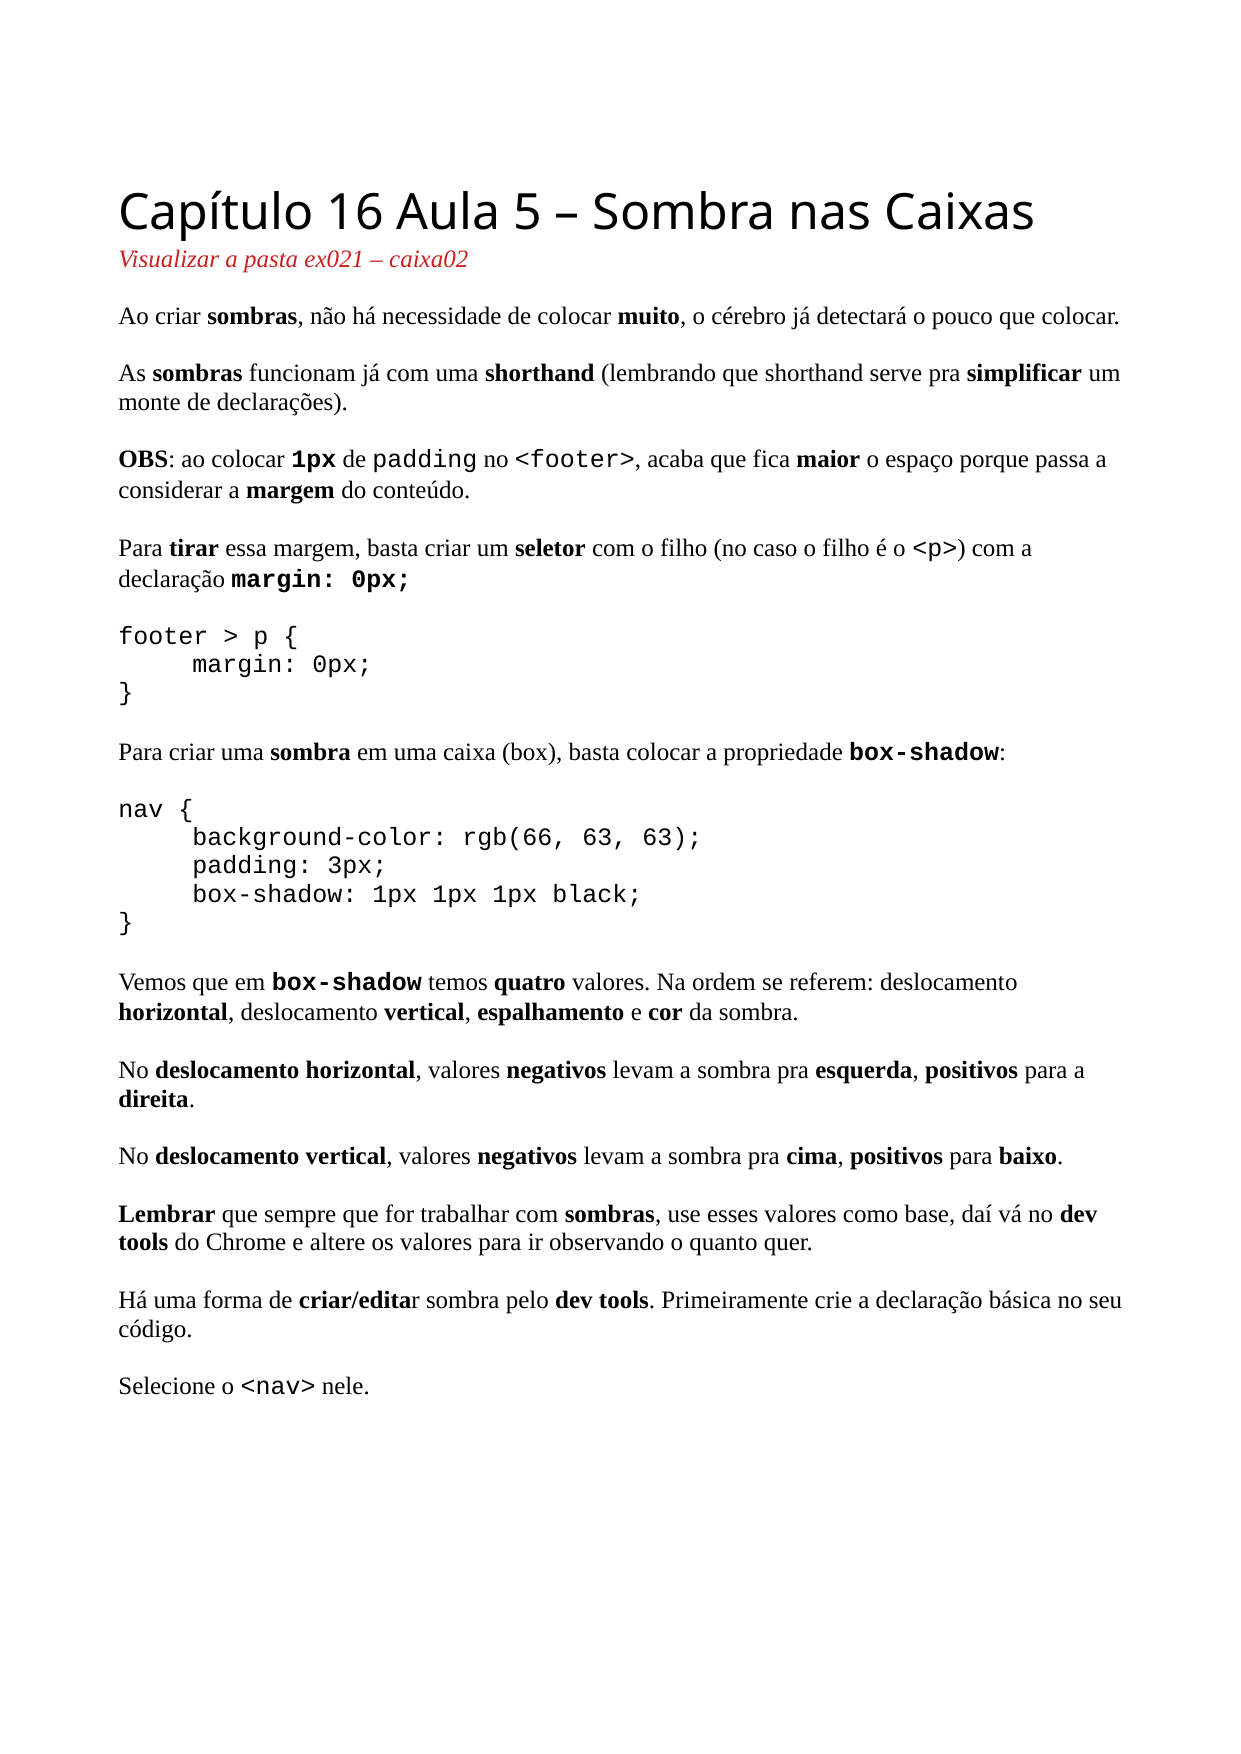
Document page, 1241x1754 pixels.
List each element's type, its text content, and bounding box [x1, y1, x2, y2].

text padding: 3px; [118, 853, 1122, 881]
text margin: 0px; [118, 652, 1122, 680]
text Lembrar que sempre que for trabalhar com sombras, use esses valores como base, daí vá no dev tools do Chrome e altere os valores para ir observando o quanto quer. [118, 1199, 1122, 1256]
text Visualizar a pasta ex021 – caixa02 [118, 244, 1122, 272]
text nav { [118, 796, 1122, 824]
text Ao criar sombras, não há necessidade de colocar muito, o cérebro já detectará o pouco que colocar. [118, 301, 1122, 329]
text Vemos que em box-shadow temos quatro valores. Na ordem se referem: deslocamento horizontal, deslocamento vertical, espalhamento e cor da sombra. [118, 967, 1122, 1026]
text No deslocamento vertical, valores negativos levam a sombra pra cima, positivos para baixo. [118, 1141, 1122, 1170]
text Selecione o <nav> nele. [118, 1371, 1122, 1402]
text background-color: rgb(66, 63, 63); [118, 824, 1122, 853]
text footer > p { [118, 623, 1122, 652]
text } [118, 680, 1122, 708]
text Para criar uma sombra em uma caixa (box), basta colocar a propriedade box-shadow: [118, 737, 1122, 767]
text No deslocamento horizontal, valores negativos levam a sombra pra esquerda, positivos para a direita. [118, 1055, 1122, 1112]
text Há uma forma de criar/editar sombra pelo dev tools. Primeiramente crie a declaração básica no seu código. [118, 1285, 1122, 1342]
text box-shadow: 1px 1px 1px black; [118, 881, 1122, 909]
text Para tirar essa margem, basta criar um seletor com o filho (no caso o filho é o <p>) com a declaração margin: 0px; [118, 533, 1122, 594]
subtitle Capítulo 16 Aula 5 – Sombra nas Caixas [118, 176, 1122, 244]
text OBS: ao colocar 1px de padding no <footer>, acaba que fica maior o espaço porque passa a considerar a margem do conteúdo. [118, 444, 1122, 504]
text As sombras funcionam já com uma shorthand (lembrando que shorthand serve pra simplificar um monte de declarações). [118, 358, 1122, 416]
text } [118, 909, 1122, 938]
